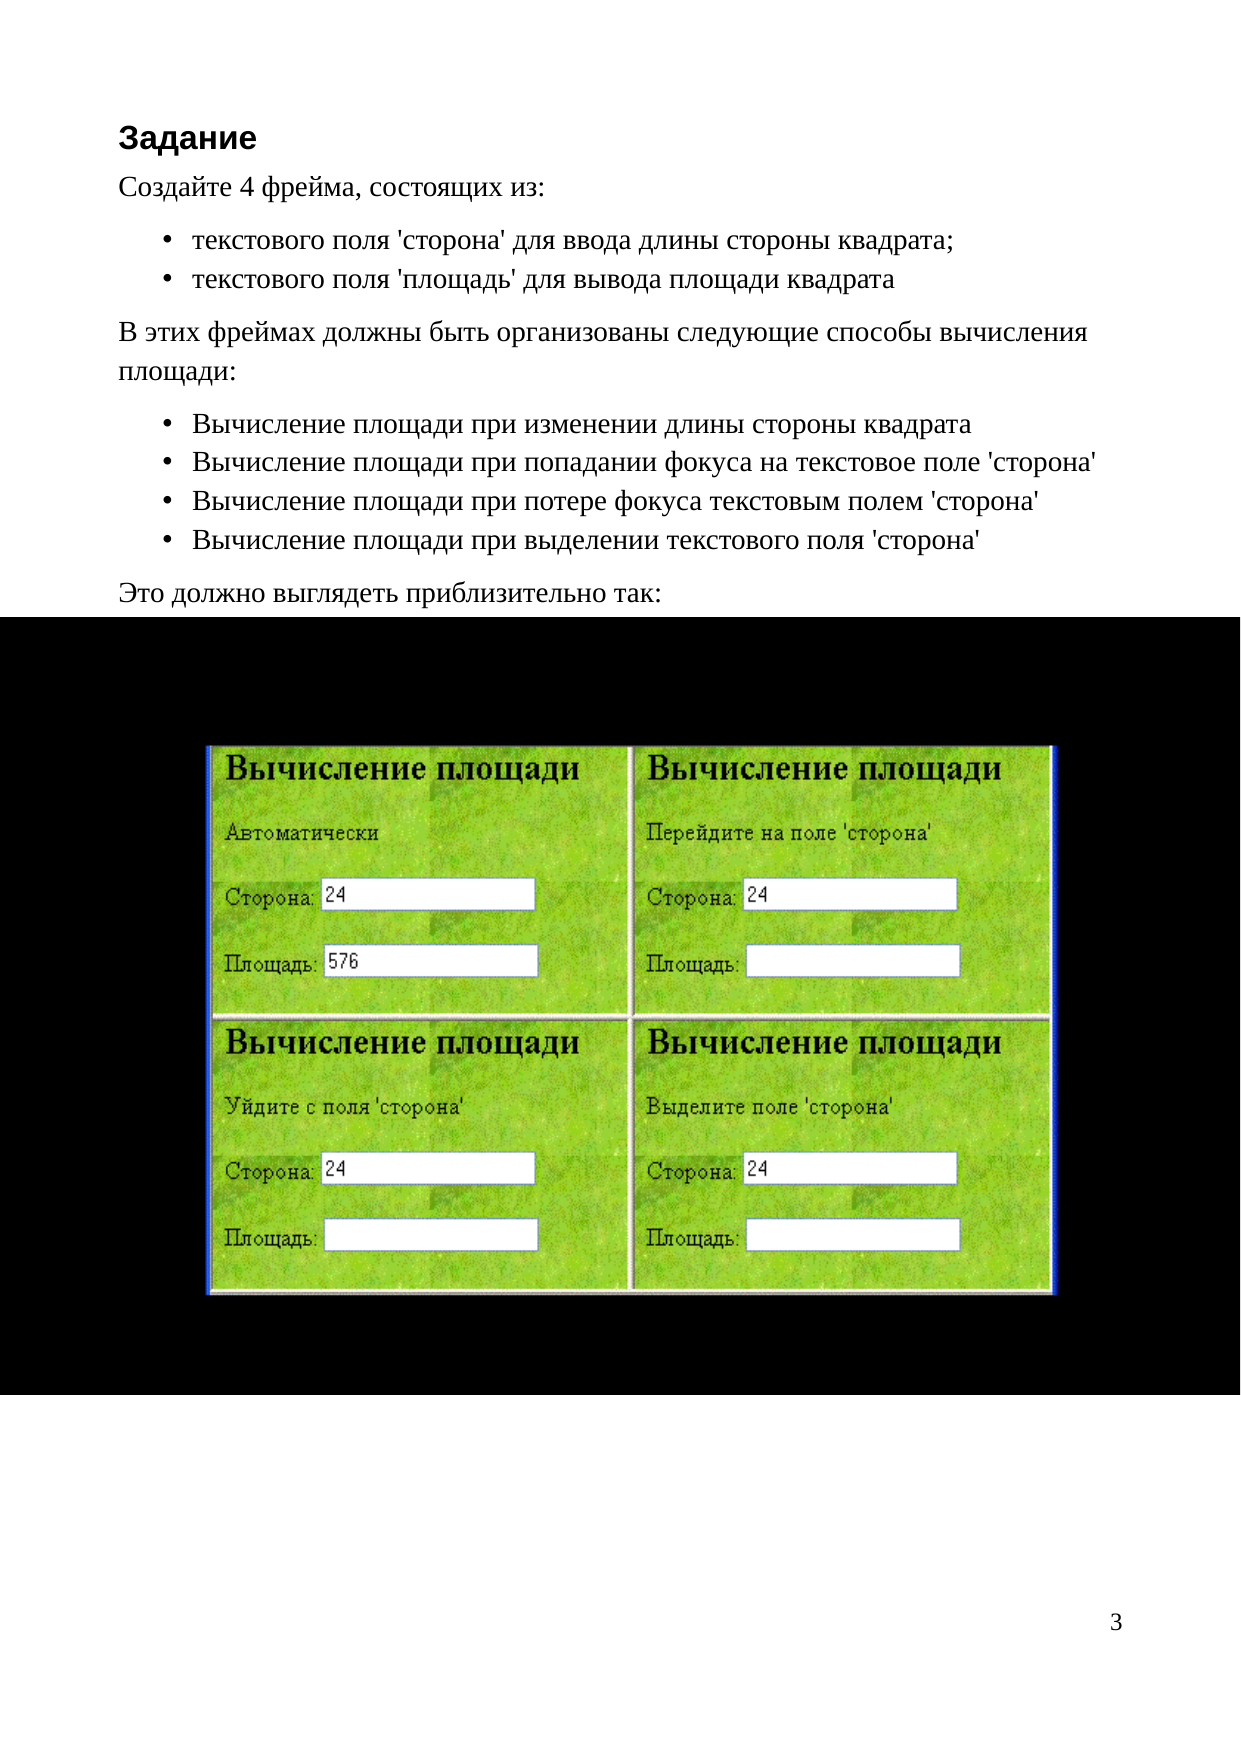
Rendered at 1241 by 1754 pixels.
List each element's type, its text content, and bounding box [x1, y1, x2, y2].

picture [123, 617, 1241, 1395]
list Вычисление площади при изменении длины стороны квадрата [162, 406, 1122, 439]
text Это должно выглядеть приблизительно так: [118, 575, 1122, 1424]
text Создайте 4 фрейма, состоящих из: [118, 169, 1122, 203]
list текстового поля 'площадь' для вывода площади квадрата [162, 261, 1122, 295]
list Вычисление площади при выделении текстового поля 'сторона' [162, 522, 1122, 556]
text В этих фреймах должны быть организованы следующие способы вычисления площади: [118, 314, 1122, 386]
list текстового поля 'сторона' для ввода длины стороны квадрата; [162, 222, 1122, 256]
list Вычисление площади при попадании фокуса на текстовое поле 'сторона' [162, 444, 1122, 478]
subtitle Задание [118, 118, 1122, 157]
list Вычисление площади при потере фокуса текстовым полем 'сторона' [162, 483, 1122, 517]
